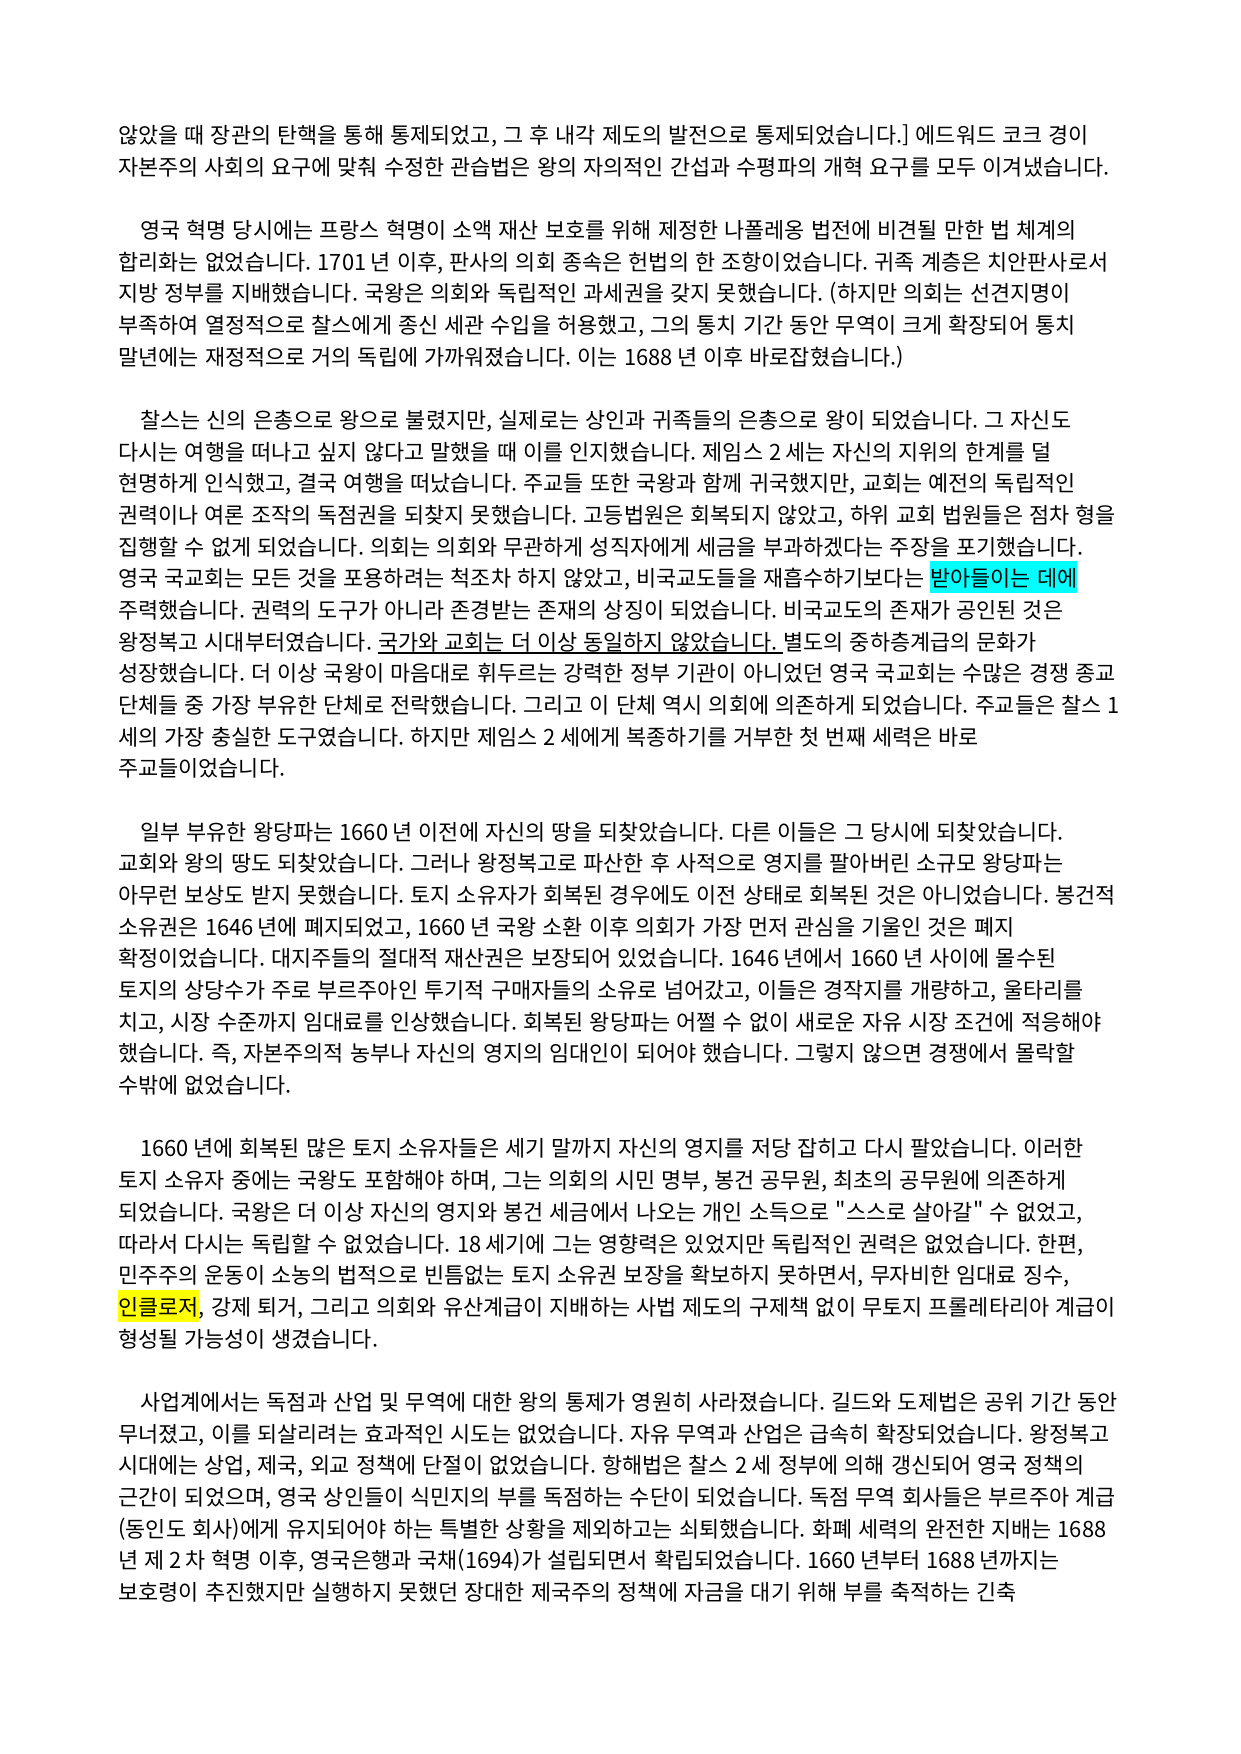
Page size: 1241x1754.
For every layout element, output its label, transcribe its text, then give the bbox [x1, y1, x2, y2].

text 않았을 때 장관의 탄핵을 통해 통제되었고, 그 후 내각 제도의 발전으로 통제되었습니다.] 에드워드 코크 경이 자본주의 사회의 요구에 맞춰 수정한 관습법은 왕의 자의적인 간섭과 수평파의 개혁 요구를 모두 이겨냈습니다. [118, 118, 1122, 181]
text 영국 혁명 당시에는 프랑스 혁명이 소액 재산 보호를 위해 제정한 나폴레옹 법전에 비견될 만한 법 체계의 합리화는 없었습니다. 1701년 이후, 판사의 의회 종속은 헌법의 한 조항이었습니다. 귀족 계층은 치안판사로서 지방 정부를 지배했습니다. 국왕은 의회와 독립적인 과세권을 갖지 못했습니다. (하지만 의회는 선견지명이 부족하여 열정적으로 찰스에게 종신 세관 수입을 허용했고, 그의 통치 기간 동안 무역이 크게 확장되어 통치 말년에는 재정적으로 거의 독립에 가까워졌습니다. 이는 1688년 이후 바로잡혔습니다.) [118, 213, 1122, 371]
text 사업계에서는 독점과 산업 및 무역에 대한 왕의 통제가 영원히 사라졌습니다. 길드와 도제법은 공위 기간 동안 무너졌고, 이를 되살리려는 효과적인 시도는 없었습니다. 자유 무역과 산업은 급속히 확장되었습니다. 왕정복고 시대에는 상업, 제국, 외교 정책에 단절이 없었습니다. 항해법은 찰스 2세 정부에 의해 갱신되어 영국 정책의 근간이 되었으며, 영국 상인들이 식민지의 부를 독점하는 수단이 되었습니다. 독점 무역 회사들은 부르주아 계급(동인도 회사)에게 유지되어야 하는 특별한 상황을 제외하고는 쇠퇴했습니다. 화폐 세력의 완전한 지배는 1688년 제2차 혁명 이후, 영국은행과 국채(1694)가 설립되면서 확립되었습니다. 1660년부터 1688년까지는 보호령이 추진했지만 실행하지 못했던 장대한 제국주의 정책에 자금을 대기 위해 부를 축적하는 긴축 [118, 1385, 1122, 1607]
text 찰스는 신의 은총으로 왕으로 불렸지만, 실제로는 상인과 귀족들의 은총으로 왕이 되었습니다. 그 자신도 다시는 여행을 떠나고 싶지 않다고 말했을 때 이를 인지했습니다. 제임스 2세는 자신의 지위의 한계를 덜 현명하게 인식했고, 결국 여행을 떠났습니다. 주교들 또한 국왕과 함께 귀국했지만, 교회는 예전의 독립적인 권력이나 여론 조작의 독점권을 되찾지 못했습니다. 고등법원은 회복되지 않았고, 하위 교회 법원들은 점차 형을 집행할 수 없게 되었습니다. 의회는 의회와 무관하게 성직자에게 세금을 부과하겠다는 주장을 포기했습니다. 영국 국교회는 모든 것을 포용하려는 척조차 하지 않았고, 비국교도들을 재흡수하기보다는 받아들이는 데에 주력했습니다. 권력의 도구가 아니라 존경받는 존재의 상징이 되었습니다. 비국교도의 존재가 공인된 것은 왕정복고 시대부터였습니다. 국가와 교회는 더 이상 동일하지 않았습니다. 별도의 중하층계급의 문화가 성장했습니다. 더 이상 국왕이 마음대로 휘두르는 강력한 정부 기관이 아니었던 영국 국교회는 수많은 경쟁 종교 단체들 중 가장 부유한 단체로 전락했습니다. 그리고 이 단체 역시 의회에 의존하게 되었습니다. 주교들은 찰스 1세의 가장 충실한 도구였습니다. 하지만 제임스 2세에게 복종하기를 거부한 첫 번째 세력은 바로 주교들이었습니다. [118, 403, 1122, 783]
text 일부 부유한 왕당파는 1660년 이전에 자신의 땅을 되찾았습니다. 다른 이들은 그 당시에 되찾았습니다. 교회와 왕의 땅도 되찾았습니다. 그러나 왕정복고로 파산한 후 사적으로 영지를 팔아버린 소규모 왕당파는 아무런 보상도 받지 못했습니다. 토지 소유자가 회복된 경우에도 이전 상태로 회복된 것은 아니었습니다. 봉건적 소유권은 1646년에 폐지되었고, 1660년 국왕 소환 이후 의회가 가장 먼저 관심을 기울인 것은 폐지 확정이었습니다. 대지주들의 절대적 재산권은 보장되어 있었습니다. 1646년에서 1660년 사이에 몰수된 토지의 상당수가 주로 부르주아인 투기적 구매자들의 소유로 넘어갔고, 이들은 경작지를 개량하고, 울타리를 치고, 시장 수준까지 임대료를 인상했습니다. 회복된 왕당파는 어쩔 수 없이 새로운 자유 시장 조건에 적응해야 했습니다. 즉, 자본주의적 농부나 자신의 영지의 임대인이 되어야 했습니다. 그렇지 않으면 경쟁에서 몰락할 수밖에 없었습니다. [118, 815, 1122, 1100]
text 1660년에 회복된 많은 토지 소유자들은 세기 말까지 자신의 영지를 저당 잡히고 다시 팔았습니다. 이러한 토지 소유자 중에는 국왕도 포함해야 하며, 그는 의회의 시민 명부, 봉건 공무원, 최초의 공무원에 의존하게 되었습니다. 국왕은 더 이상 자신의 영지와 봉건 세금에서 나오는 개인 소득으로 "스스로 살아갈" 수 없었고, 따라서 다시는 독립할 수 없었습니다. 18세기에 그는 영향력은 있었지만 독립적인 권력은 없었습니다. 한편, 민주주의 운동이 소농의 법적으로 빈틈없는 토지 소유권 보장을 확보하지 못하면서, 무자비한 임대료 징수, 인클로저, 강제 퇴거, 그리고 의회와 유산계급이 지배하는 사법 제도의 구제책 없이 무토지 프롤레타리아 계급이 형성될 가능성이 생겼습니다. [118, 1131, 1122, 1353]
